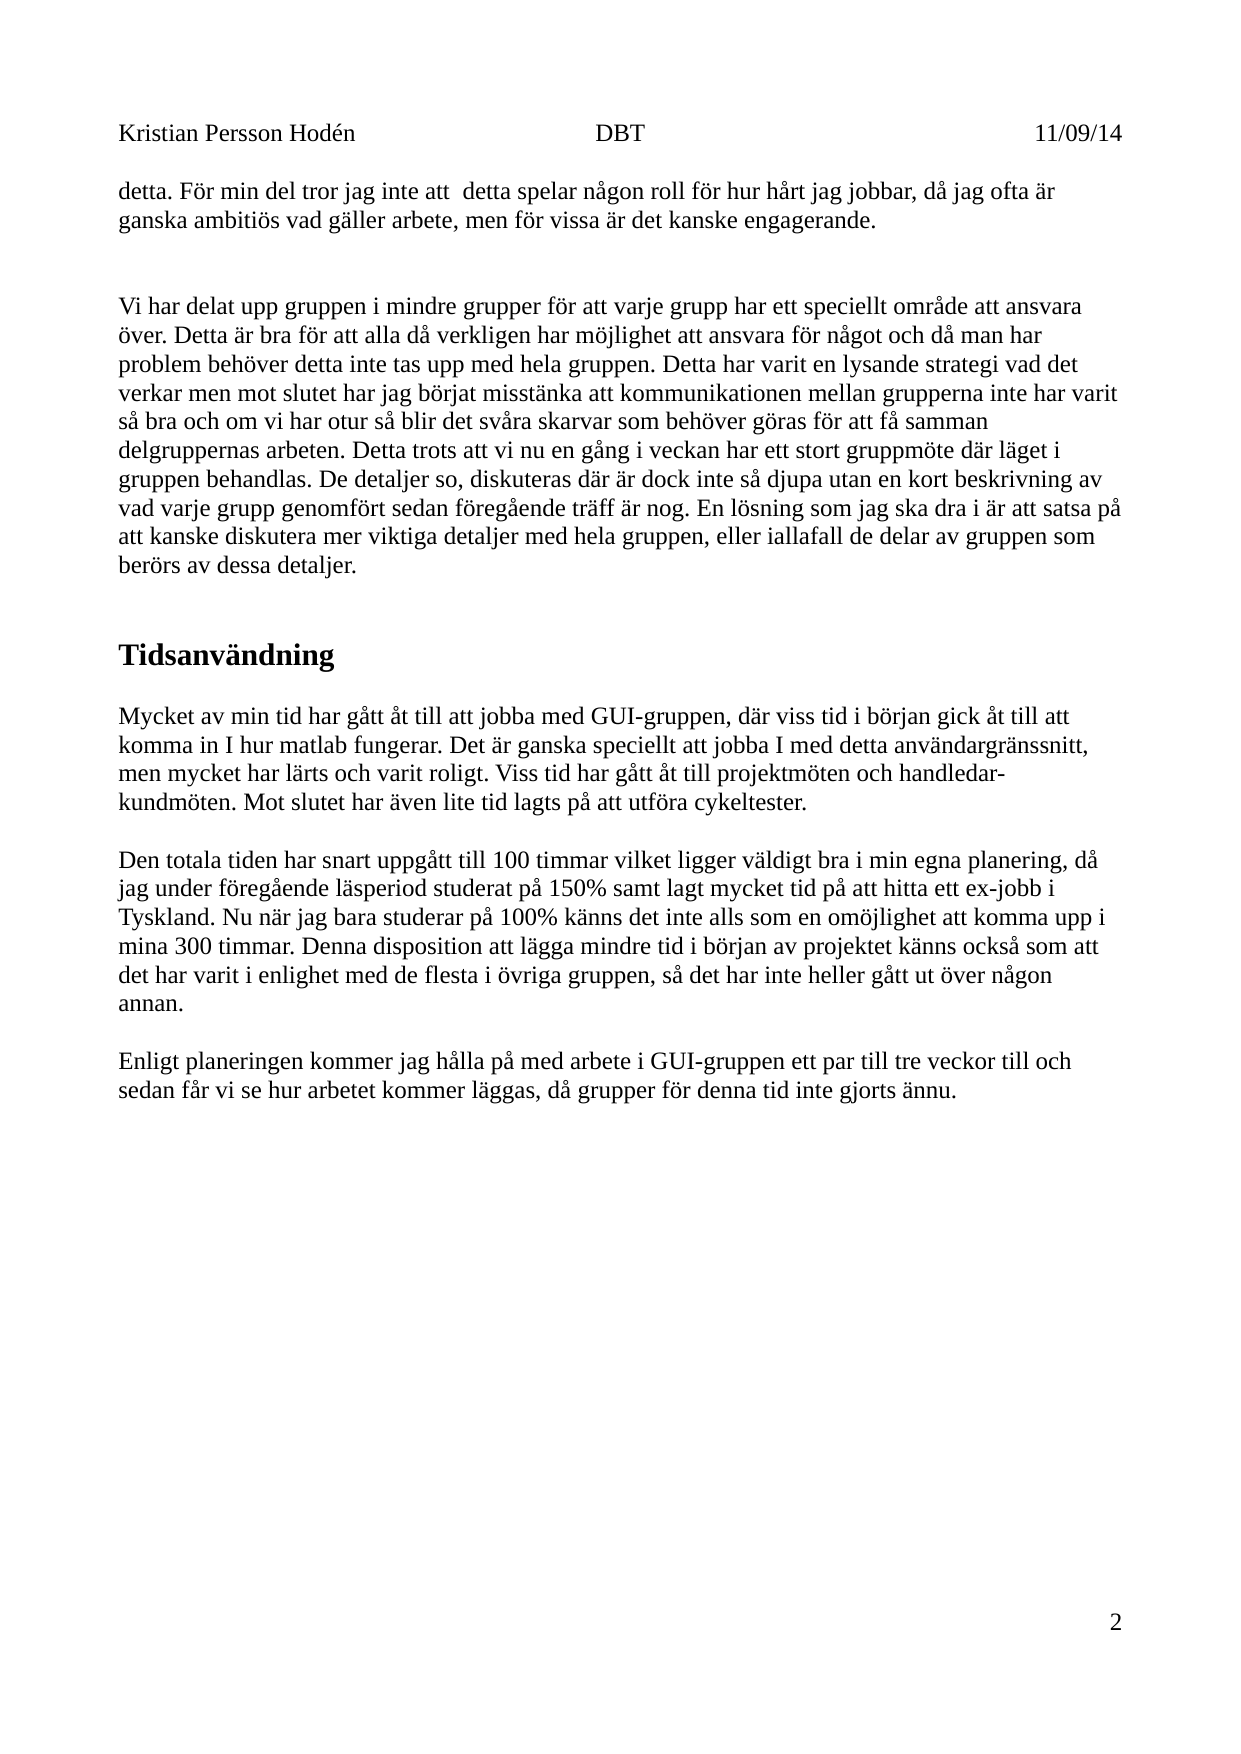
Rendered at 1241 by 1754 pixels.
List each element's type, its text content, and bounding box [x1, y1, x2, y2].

text Den totala tiden har snart uppgått till 100 timmar vilket ligger väldigt bra i min egna planering, då jag under föregående läsperiod studerat på 150% samt lagt mycket tid på att hitta ett ex-jobb i Tyskland. Nu när jag bara studerar på 100% känns det inte alls som en omöjlighet att komma upp i mina 300 timmar. Denna disposition att lägga mindre tid i början av projektet känns också som att det har varit i enlighet med de flesta i övriga gruppen, så det har inte heller gått ut över någon annan. [118, 845, 1122, 1017]
text detta. För min del tror jag inte att detta spelar någon roll för hur hårt jag jobbar, då jag ofta är ganska ambitiös vad gäller arbete, men för vissa är det kanske engagerande. [118, 176, 1122, 234]
text Vi har delat upp gruppen i mindre grupper för att varje grupp har ett speciellt område att ansvara över. Detta är bra för att alla då verkligen har möjlighet att ansvara för något och då man har problem behöver detta inte tas upp med hela gruppen. Detta har varit en lysande strategi vad det verkar men mot slutet har jag börjat misstänka att kommunikationen mellan grupperna inte har varit så bra och om vi har otur så blir det svåra skarvar som behöver göras för att få samman delgruppernas arbeten. Detta trots att vi nu en gång i veckan har ett stort gruppmöte där läget i gruppen behandlas. De detaljer so, diskuteras där är dock inte så djupa utan en kort beskrivning av vad varje grupp genomfört sedan föregående träff är nog. En lösning som jag ska dra i är att satsa på att kanske diskutera mer viktiga detaljer med hela gruppen, eller iallafall de delar av gruppen som berörs av dessa detaljer. [118, 291, 1122, 579]
text Mycket av min tid har gått åt till att jobba med GUI-gruppen, där viss tid i början gick åt till att komma in I hur matlab fungerar. Det är ganska speciellt att jobba I med detta användargränssnitt, men mycket har lärts och varit roligt. Viss tid har gått åt till projektmöten och handledar- kundmöten. Mot slutet har även lite tid lagts på att utföra cykeltester. [118, 701, 1122, 816]
text Tidsanvändning [118, 636, 1122, 672]
text Enligt planeringen kommer jag hålla på med arbete i GUI-gruppen ett par till tre veckor till och sedan får vi se hur arbetet kommer läggas, då grupper för denna tid inte gjorts ännu. [118, 1046, 1122, 1103]
